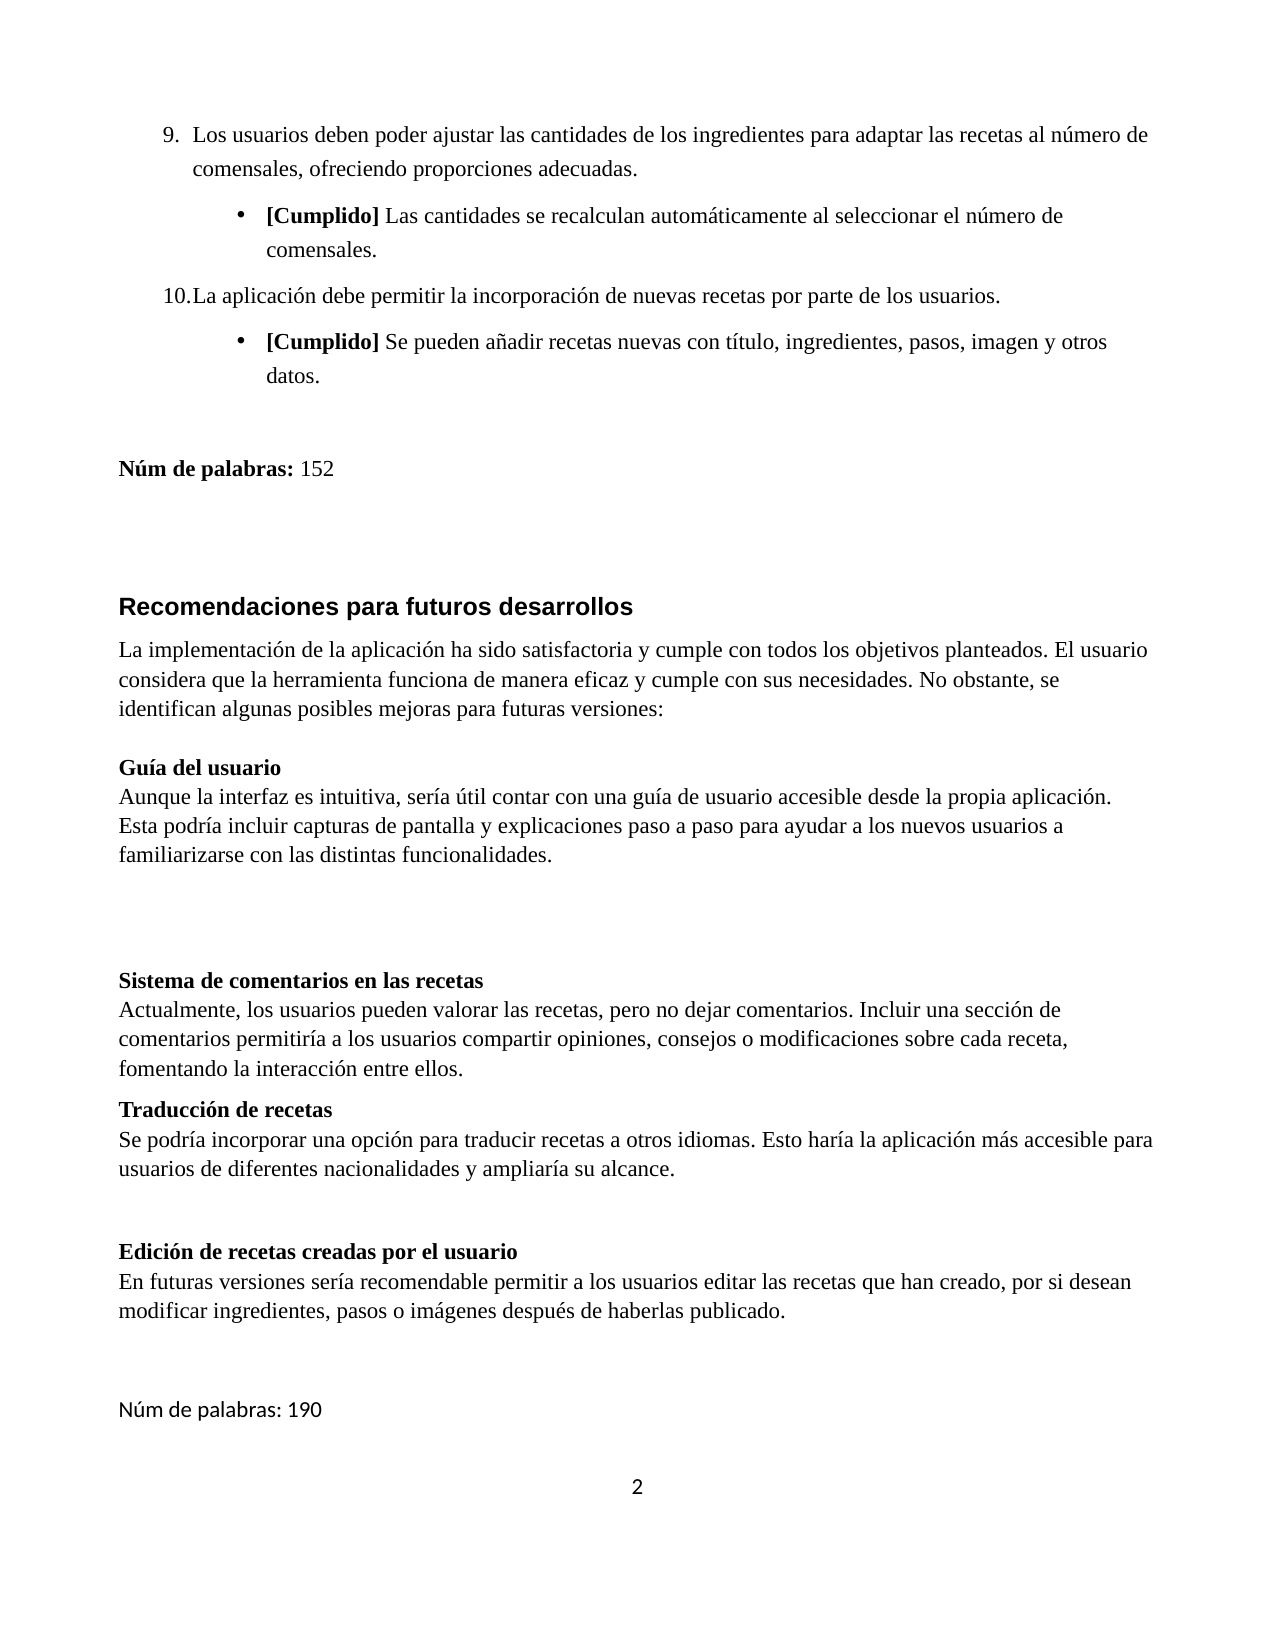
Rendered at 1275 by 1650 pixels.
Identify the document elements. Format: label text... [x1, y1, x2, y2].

list [Cumplido] Se pueden añadir recetas nuevas con título, ingredientes, pasos, imagen y otros datos. [237, 323, 1156, 390]
text Recomendaciones para futuros desarrollos [118, 588, 1156, 622]
list Los usuarios deben poder ajustar las cantidades de los ingredientes para adaptar las recetas al número de comensales, ofreciendo proporciones adecuadas. [163, 116, 1156, 183]
text Guía del usuario Aunque la interfaz es intuitiva, sería útil contar con una guía de usuario accesible desde la propia aplicación. Esta podría incluir capturas de pantalla y explicaciones paso a paso para ayudar a los nuevos usuarios a familiarizarse con las distintas funcionalidades. [118, 752, 1156, 869]
text Núm de palabras: 190 [118, 1395, 1156, 1423]
text Núm de palabras: 152 [118, 449, 1156, 483]
text Edición de recetas creadas por el usuario En futuras versiones sería recomendable permitir a los usuarios editar las recetas que han creado, por si desean modificar ingredientes, pasos o imágenes después de haberlas publicado. [118, 1236, 1156, 1324]
list La aplicación debe permitir la incorporación de nuevas recetas por parte de los usuarios. [163, 276, 1156, 310]
text Traducción de recetas Se podría incorporar una opción para traducir recetas a otros idiomas. Esto haría la aplicación más accesible para usuarios de diferentes nacionalidades y ampliaría su alcance. [118, 1094, 1156, 1182]
text La implementación de la aplicación ha sido satisfactoria y cumple con todos los objetivos planteados. El usuario considera que la herramienta funciona de manera eficaz y cumple con sus necesidades. No obstante, se identifican algunas posibles mejoras para futuras versiones: [118, 634, 1156, 722]
text Sistema de comentarios en las recetas Actualmente, los usuarios pueden valorar las recetas, pero no dejar comentarios. Incluir una sección de comentarios permitiría a los usuarios compartir opiniones, consejos o modificaciones sobre cada receta, fomentando la interacción entre ellos. [118, 965, 1156, 1082]
list [Cumplido] Las cantidades se recalculan automáticamente al seleccionar el número de comensales. [237, 196, 1156, 264]
